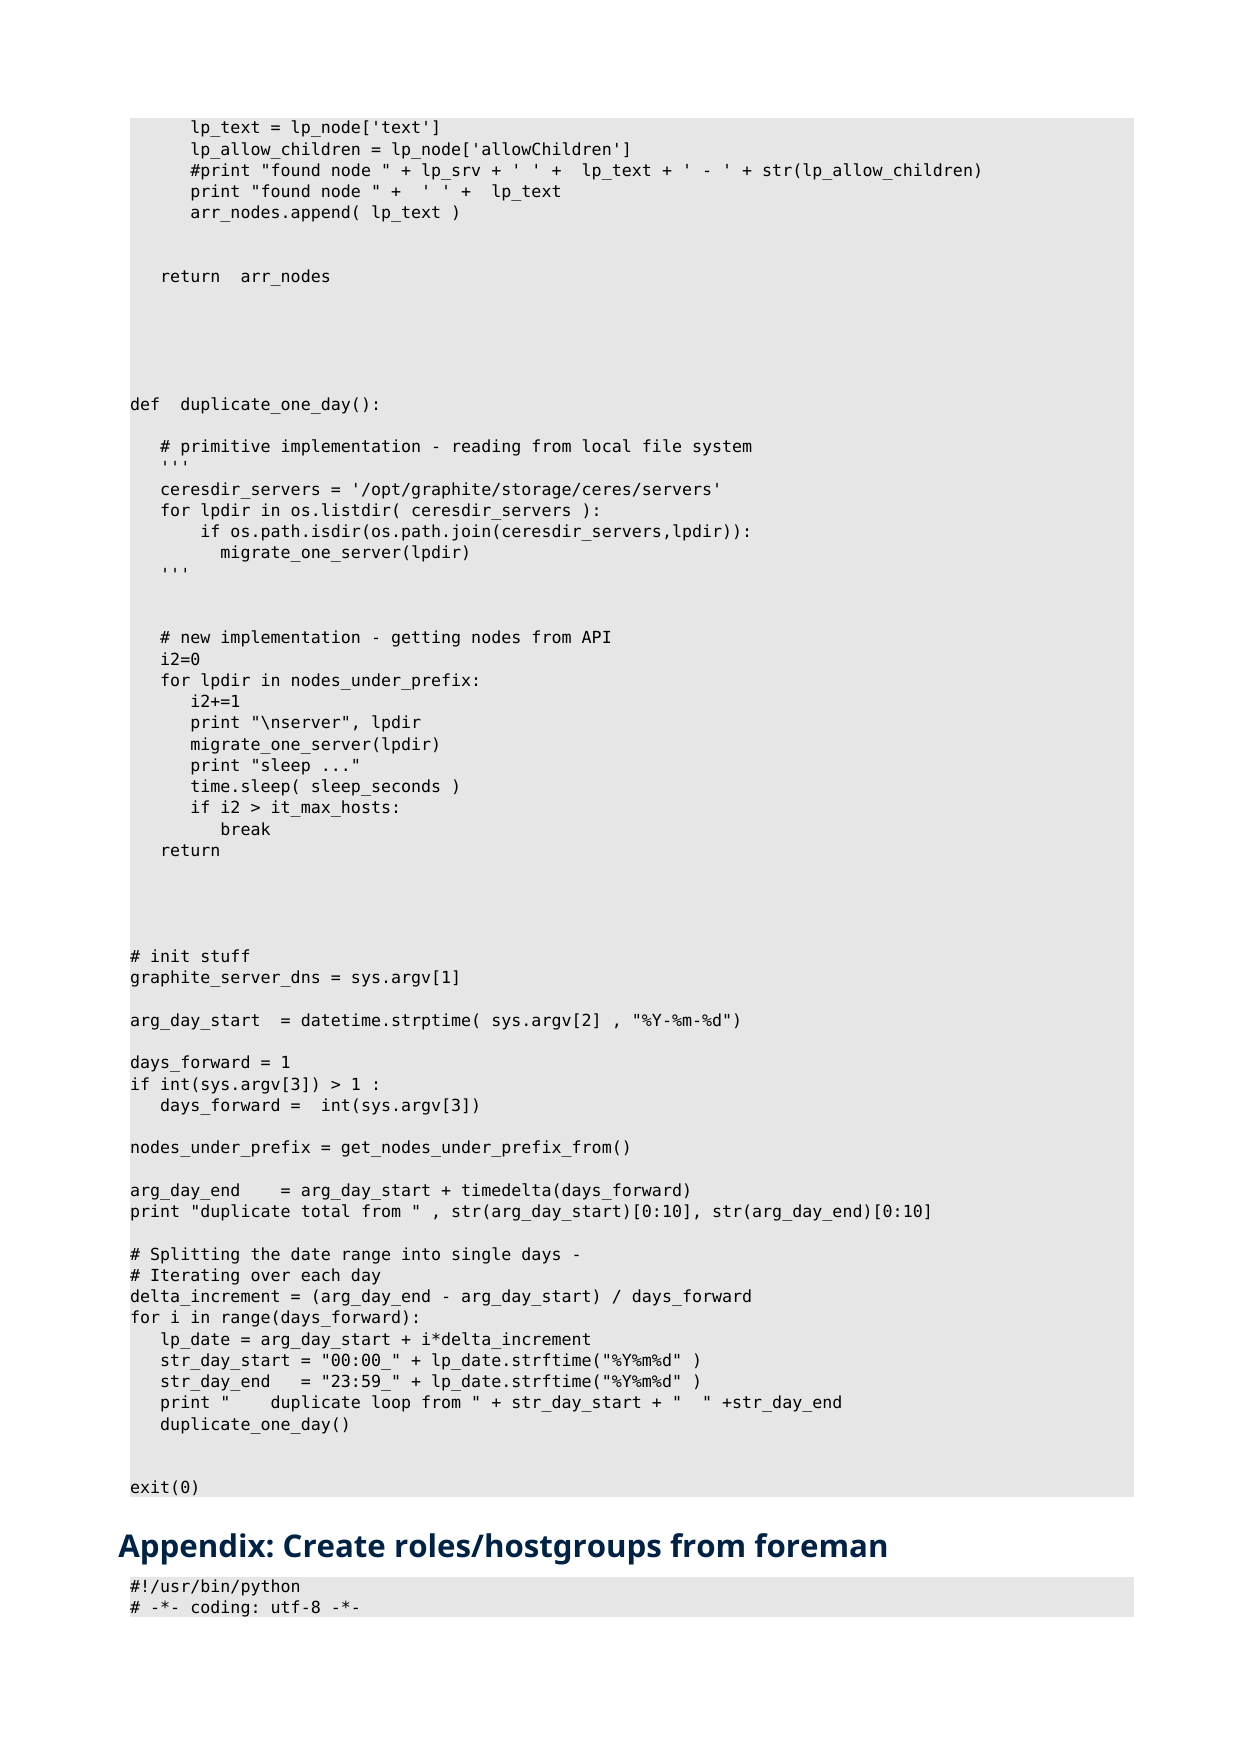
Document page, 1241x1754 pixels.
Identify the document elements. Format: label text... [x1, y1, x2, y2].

text lp_text = lp_node['text'] [130, 118, 1134, 137]
text duplicate_one_day() [130, 1414, 1134, 1434]
text migrate_one_server(lpdir) [130, 734, 1134, 754]
text i2=0 [130, 649, 1134, 669]
text for i in range(days_forward): [130, 1308, 1134, 1327]
text if i2 > it_max_hosts: [130, 798, 1134, 817]
text print " duplicate loop from " + str_day_start + " " +str_day_end [130, 1393, 1134, 1412]
text days_forward = int(sys.argv[3]) [130, 1096, 1134, 1115]
text # init stuff [130, 947, 1134, 966]
text ceresdir_servers = '/opt/graphite/storage/ceres/servers' [130, 479, 1134, 499]
text graphite_server_dns = sys.argv[1] [130, 968, 1134, 987]
text nodes_under_prefix = get_nodes_under_prefix_from() [130, 1138, 1134, 1157]
text #!/usr/bin/python [130, 1577, 1134, 1596]
text print "found node " + ' ' + lp_text [130, 182, 1134, 201]
text lp_allow_children = lp_node['allowChildren'] [130, 139, 1134, 159]
text if os.path.isdir(os.path.join(ceresdir_servers,lpdir)): [130, 522, 1134, 541]
text def duplicate_one_day(): [130, 394, 1134, 414]
text # Splitting the date range into single days - [130, 1244, 1134, 1264]
text str_day_end = "23:59_" + lp_date.strftime("%Y%m%d" ) [130, 1372, 1134, 1391]
text arr_nodes.append( lp_text ) [130, 203, 1134, 222]
text arg_day_start = datetime.strptime( sys.argv[2] , "%Y-%m-%d") [130, 1011, 1134, 1030]
text return arr_nodes [130, 267, 1134, 286]
text break [130, 819, 1134, 839]
text lp_date = arg_day_start + i*delta_increment [130, 1329, 1134, 1349]
text ''' [130, 564, 1134, 584]
text ''' [130, 458, 1134, 477]
text print "duplicate total from " , str(arg_day_start)[0:10], str(arg_day_end)[0:10] [130, 1202, 1134, 1221]
text if int(sys.argv[3]) > 1 : [130, 1074, 1134, 1094]
text # new implementation - getting nodes from API [130, 628, 1134, 647]
text exit(0) [130, 1478, 1134, 1497]
text arg_day_end = arg_day_start + timedelta(days_forward) [130, 1181, 1134, 1200]
text # -*- coding: utf-8 -*- [130, 1598, 1134, 1617]
text migrate_one_server(lpdir) [130, 543, 1134, 562]
text i2+=1 [130, 692, 1134, 711]
text #print "found node " + lp_srv + ' ' + lp_text + ' - ' + str(lp_allow_children) [130, 161, 1134, 180]
text print "sleep ..." [130, 756, 1134, 775]
text delta_increment = (arg_day_end - arg_day_start) / days_forward [130, 1287, 1134, 1306]
text # primitive implementation - reading from local file system [130, 437, 1134, 456]
subtitle Appendix: Create roles/hostgroups from foreman [118, 1524, 1134, 1567]
text days_forward = 1 [130, 1053, 1134, 1072]
text print "\nserver", lpdir [130, 713, 1134, 732]
text return [130, 841, 1134, 860]
text time.sleep( sleep_seconds ) [130, 777, 1134, 796]
text # Iterating over each day [130, 1266, 1134, 1285]
text str_day_start = "00:00_" + lp_date.strftime("%Y%m%d" ) [130, 1351, 1134, 1370]
text for lpdir in os.listdir( ceresdir_servers ): [130, 501, 1134, 520]
text for lpdir in nodes_under_prefix: [130, 671, 1134, 690]
